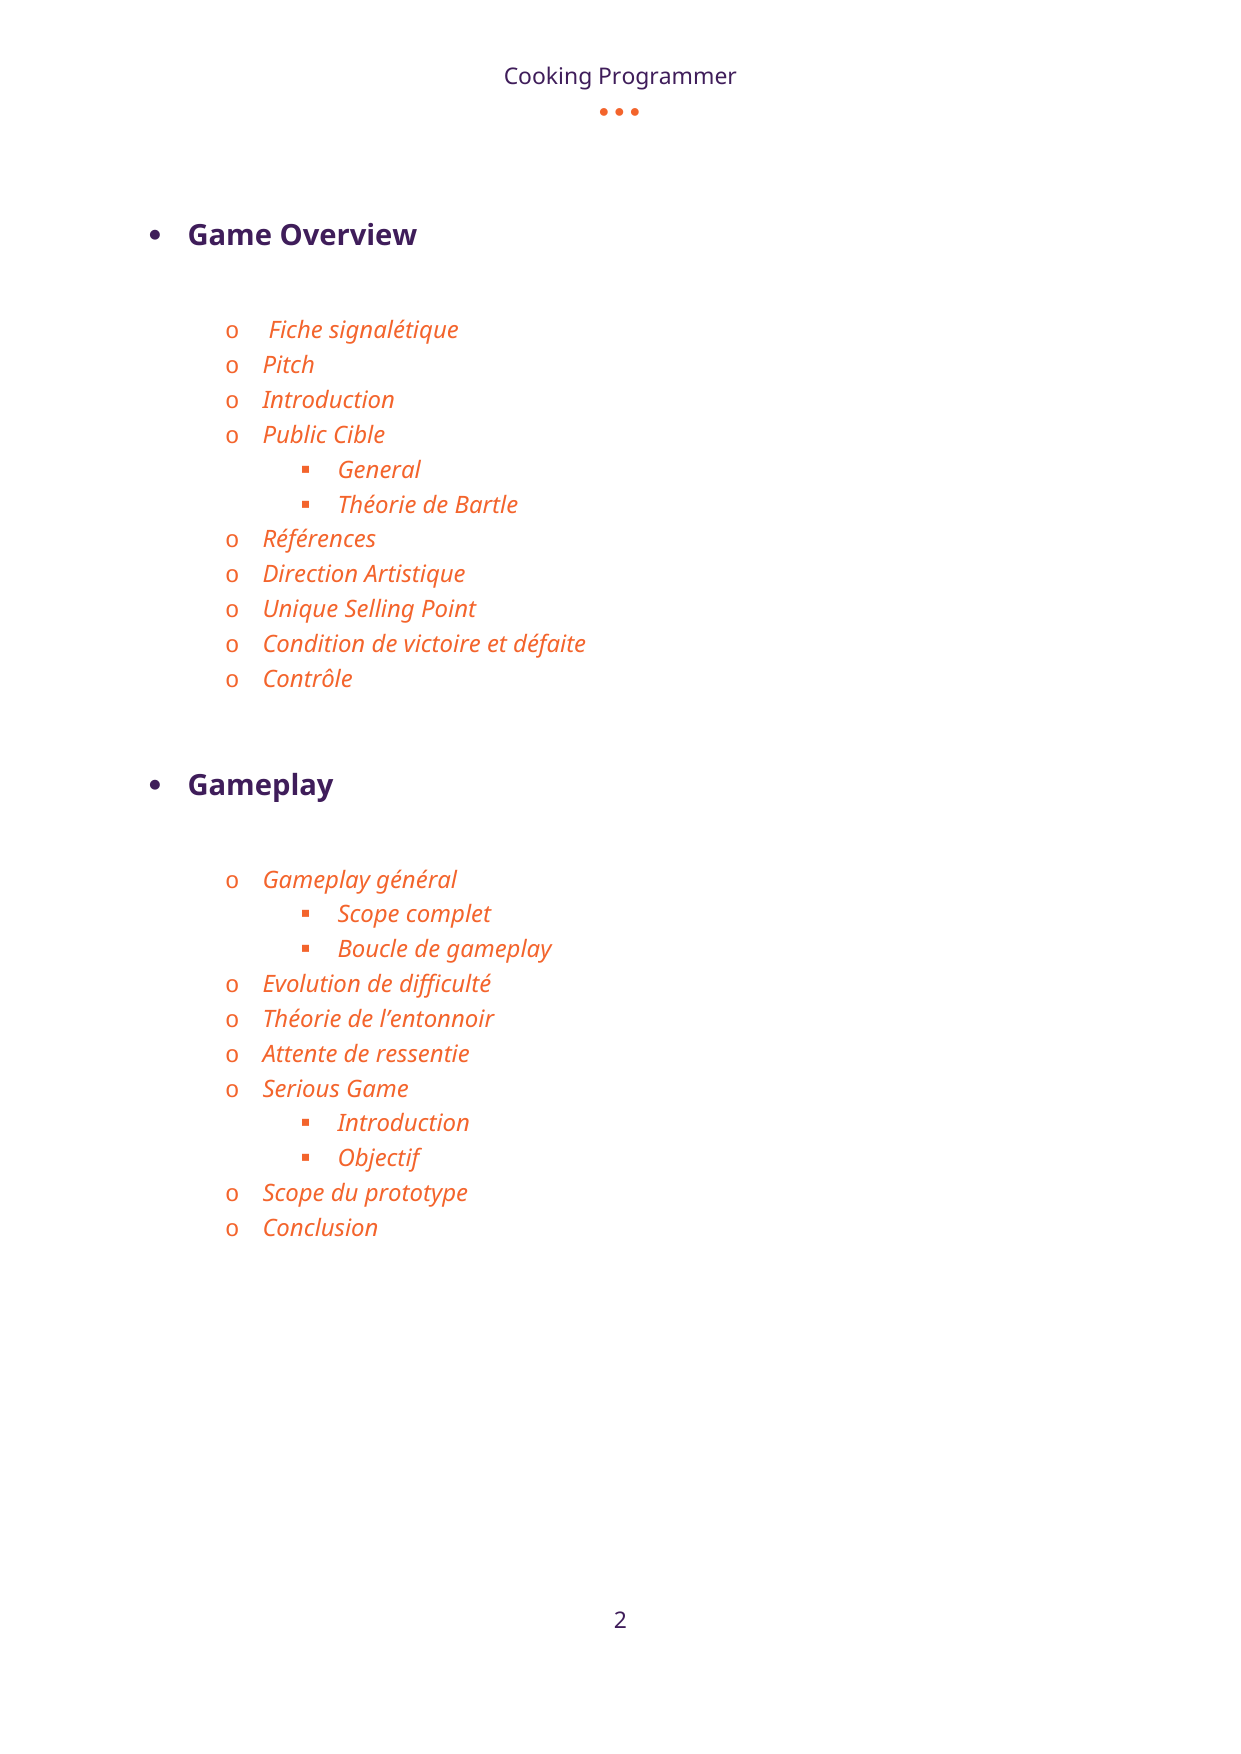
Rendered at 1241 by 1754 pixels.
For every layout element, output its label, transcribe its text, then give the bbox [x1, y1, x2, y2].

list Serious Game [225, 1071, 1128, 1104]
list Introduction [300, 1106, 1128, 1139]
list Direction Artistique [225, 557, 1128, 590]
list Objectif [300, 1141, 1128, 1173]
list Théorie de Bartle [300, 487, 1128, 520]
list General [300, 453, 1128, 485]
list Public Cible [225, 418, 1128, 451]
list Introduction [225, 383, 1128, 416]
list Gameplay général [225, 862, 1128, 895]
list Condition de victoire et défaite [225, 627, 1128, 660]
list Théorie de l’entonnoir [225, 1002, 1128, 1034]
list Conclusion [225, 1211, 1128, 1243]
list Boucle de gameplay [300, 932, 1128, 964]
list Game Overview [150, 215, 1128, 254]
list Gameplay [150, 764, 1128, 803]
list Evolution de difficulté [225, 967, 1128, 999]
list Attente de ressentie [225, 1036, 1128, 1069]
list Unique Selling Point [225, 592, 1128, 625]
list Scope du prototype [225, 1176, 1128, 1208]
list Fiche signalétique [225, 313, 1128, 346]
list Contrôle [225, 662, 1128, 694]
list Références [225, 522, 1128, 555]
list Pitch [225, 348, 1128, 381]
list Scope complet [300, 897, 1128, 930]
